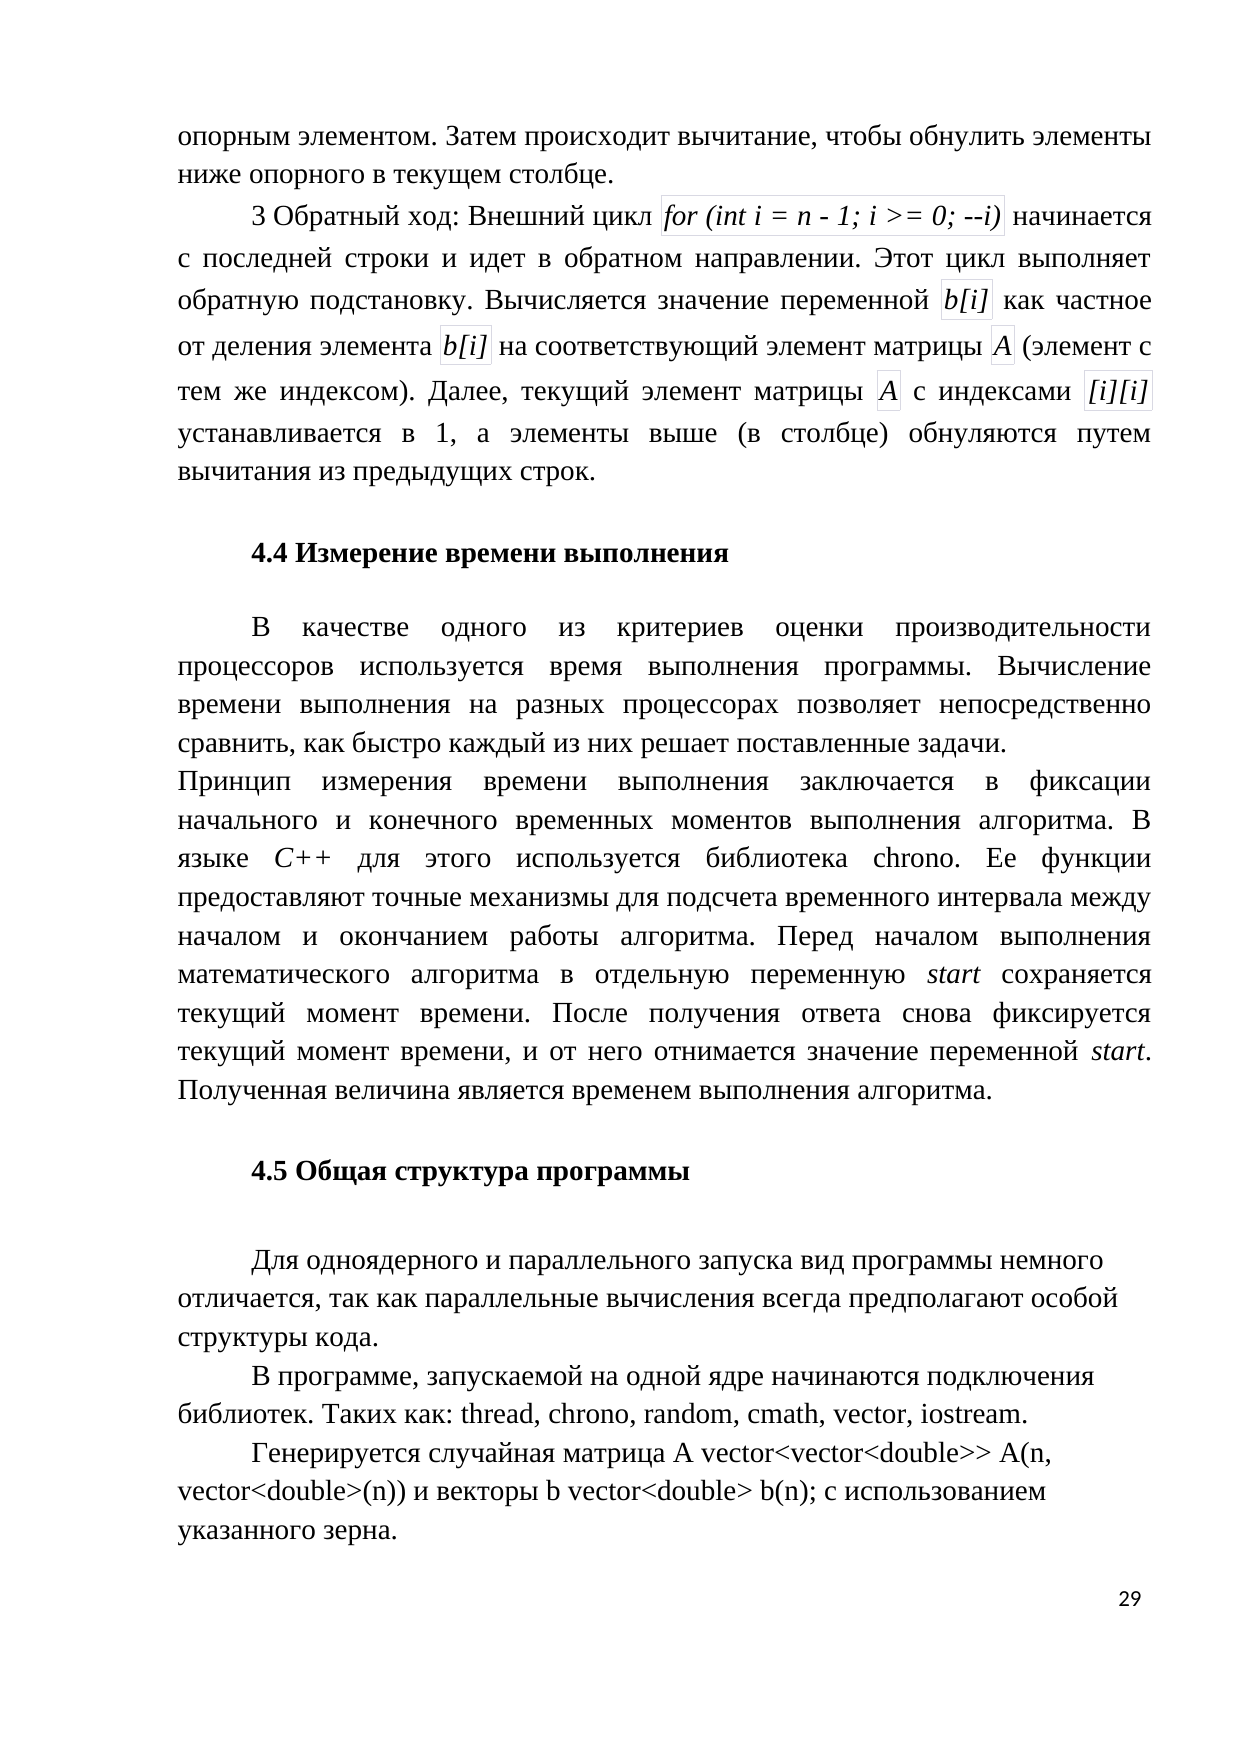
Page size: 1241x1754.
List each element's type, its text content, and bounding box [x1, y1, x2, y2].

text В качестве одного из критериев оценки производительности процессоров используется время выполнения программы. Вычисление времени выполнения на разных процессорах позволяет непосредственно сравнить, как быстро каждый из них решает поставленные задачи. [177, 609, 1152, 758]
subtitle 4.5 Общая структура программы [177, 1153, 1152, 1187]
text Принцип измерения времени выполнения заключается в фиксации начального и конечного временных моментов выполнения алгоритма. В языке C++ для этого используется библиотека chrono. Ее функции предоставляют точные механизмы для подсчета временного интервала между началом и окончанием работы алгоритма. Перед началом выполнения математического алгоритма в отдельную переменную start сохраняется текущий момент времени. После получения ответа снова фиксируется текущий момент времени, и от него отнимается значение переменной start. Полученная величина является временем выполнения алгоритма. [177, 763, 1152, 1105]
text 3 Обратный ход: Внешний цикл for (int i = n - 1; i >= 0; --i) начинается с последней строки и идет в обратном направлении. Этот цикл выполняет обратную подстановку. Вычисляется значение переменной b[i] как частное от деления элемента b[i] на соответствующий элемент матрицы A (элемент с тем же индексом). Далее, текущий элемент матрицы A с индексами [i][i] устанавливается в 1, а элементы выше (в столбце) обнуляются путем вычитания из предыдущих строк. [177, 195, 1152, 487]
text В программе, запускаемой на одной ядре начинаются подключения библиотек. Таких как: thread, chrono, random, cmath, vector, iostream. [177, 1358, 1152, 1430]
subtitle 4.4 Измерение времени выполнения [177, 535, 1152, 568]
text Генерируется случайная матрица A vector<vector<double>> A(n, vector<double>(n)) и векторы b vector<double> b(n); с использованием указанного зерна. [177, 1435, 1152, 1545]
text опорным элементом. Затем происходит вычитание, чтобы обнулить элементы ниже опорного в текущем столбце. [177, 118, 1152, 190]
text Для одноядерного и параллельного запуска вид программы немного отличается, так как параллельные вычисления всегда предполагают особой структуры кода. [177, 1242, 1152, 1353]
